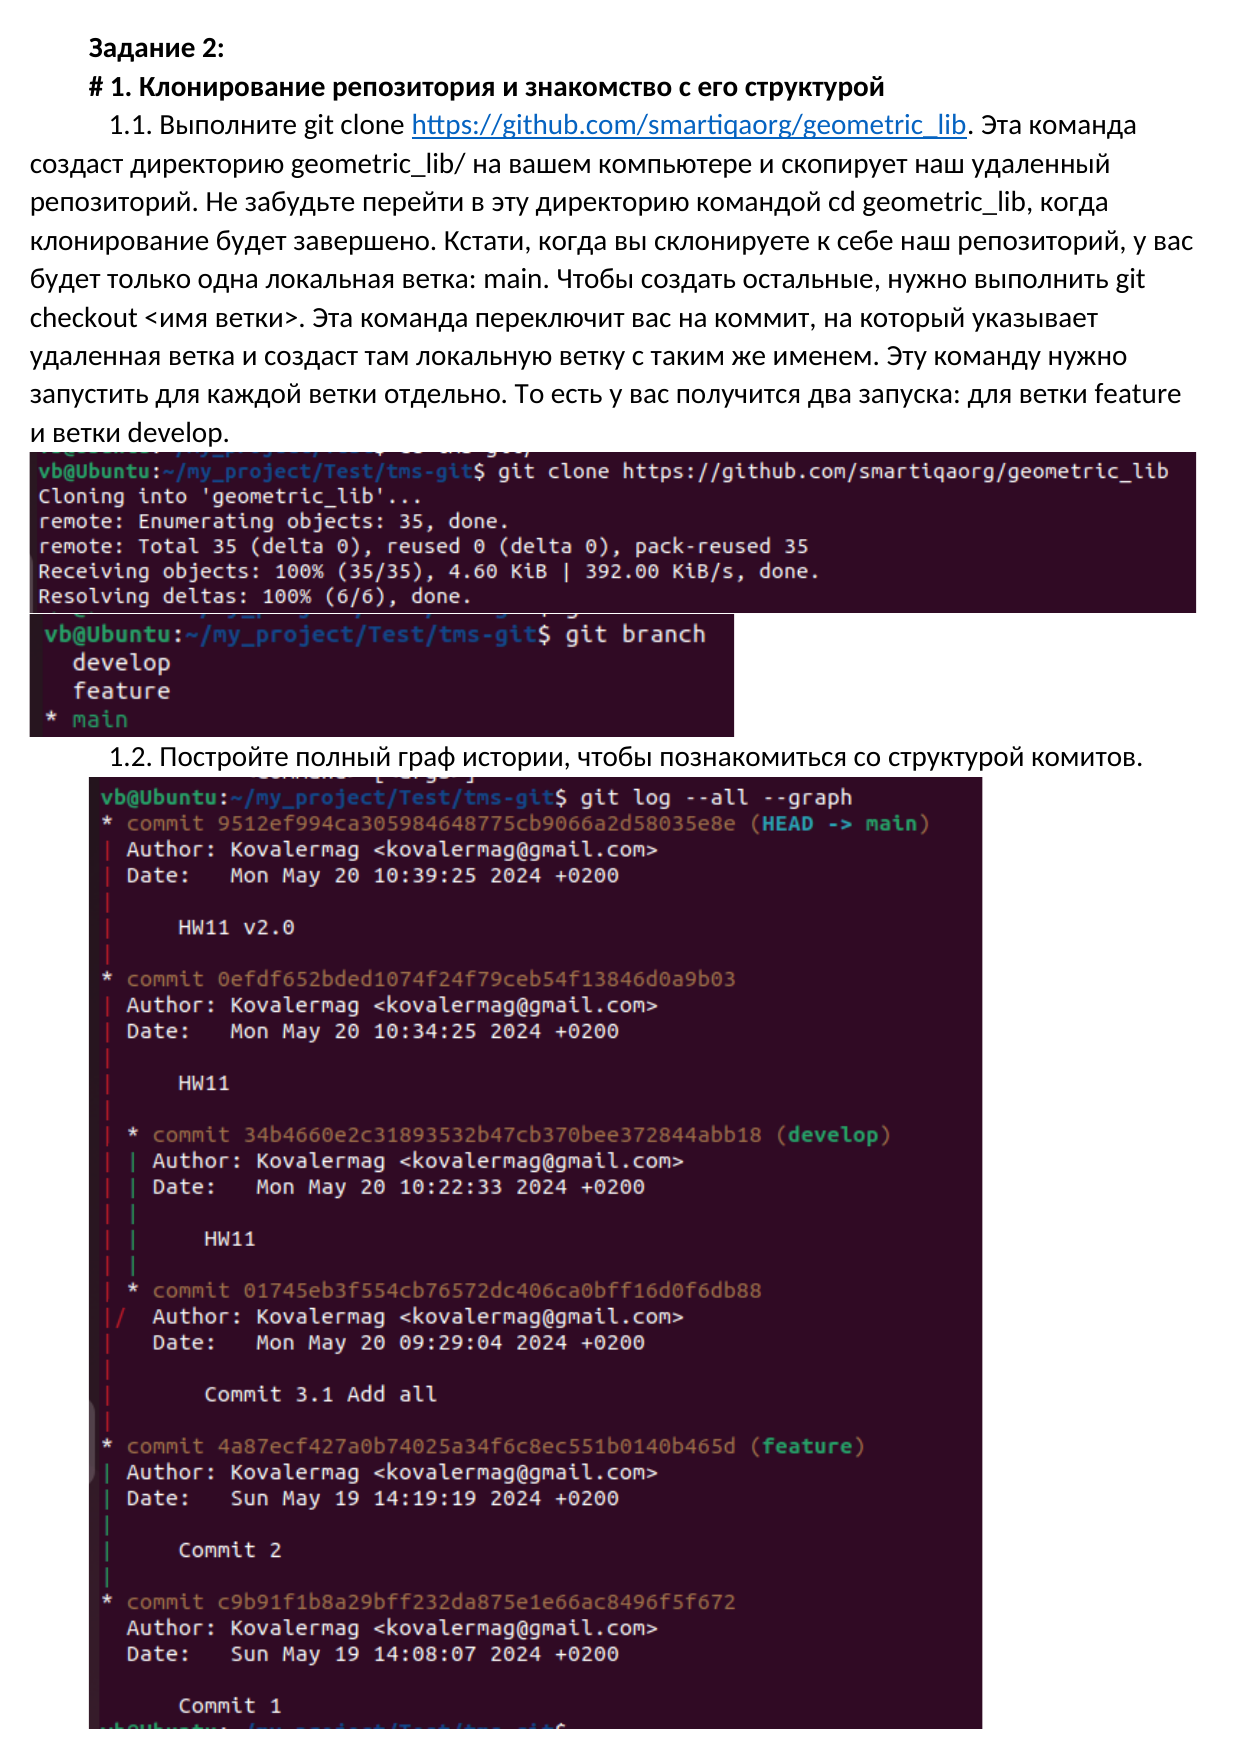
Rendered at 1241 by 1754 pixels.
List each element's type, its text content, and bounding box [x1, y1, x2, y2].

picture [29, 614, 735, 737]
text # 1. Клонирование репозитория и знакомство с его структурой [29, 68, 1196, 104]
picture [88, 777, 983, 1729]
text 1.2. Постройте полный граф истории, чтобы познакомиться со структурой комитов. [29, 738, 1196, 774]
picture [29, 452, 1197, 613]
text 1.1. Выполните git clone https://github.com/smartiqaorg/geometric_lib. Эта команда создаст директорию geometric_lib/ на вашем компьютере и скопирует наш удаленный репозиторий. Не забудьте перейти в эту директорию командой cd geometric_lib, когда клонирование будет завершено. Кстати, когда вы склонируете к себе наш репозиторий, у вас будет только одна локальная ветка: main. Чтобы создать остальные, нужно выполнить git checkout <имя ветки>. Эта команда переключит вас на коммит, на который указывает удаленная ветка и создаст там локальную ветку с таким же именем. Эту команду нужно запустить для каждой ветки отдельно. То есть у вас получится два запуска: для ветки feature и ветки develop. [29, 106, 1196, 449]
text Задание 2: [29, 29, 1196, 65]
